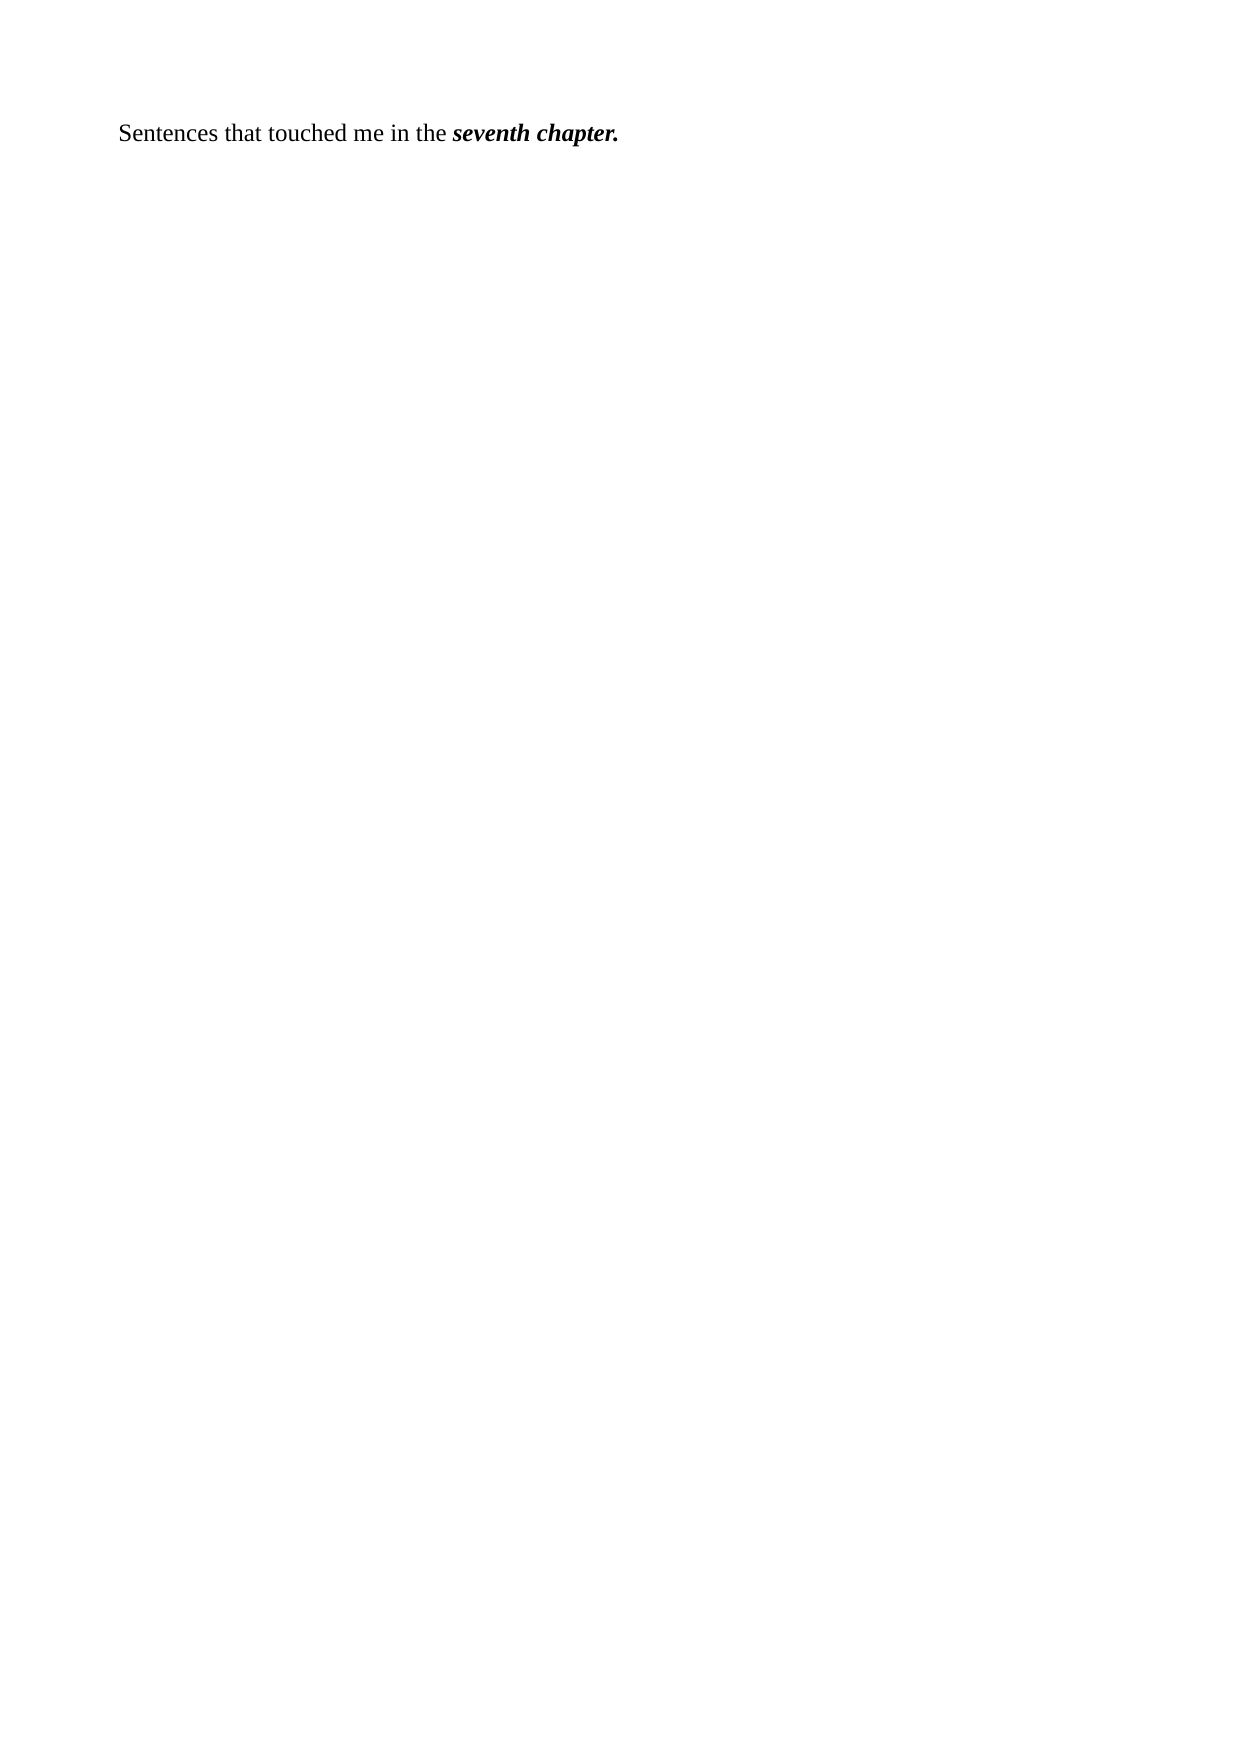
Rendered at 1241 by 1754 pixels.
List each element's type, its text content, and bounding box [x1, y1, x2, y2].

text Sentences that touched me in the seventh chapter. [118, 118, 1122, 147]
